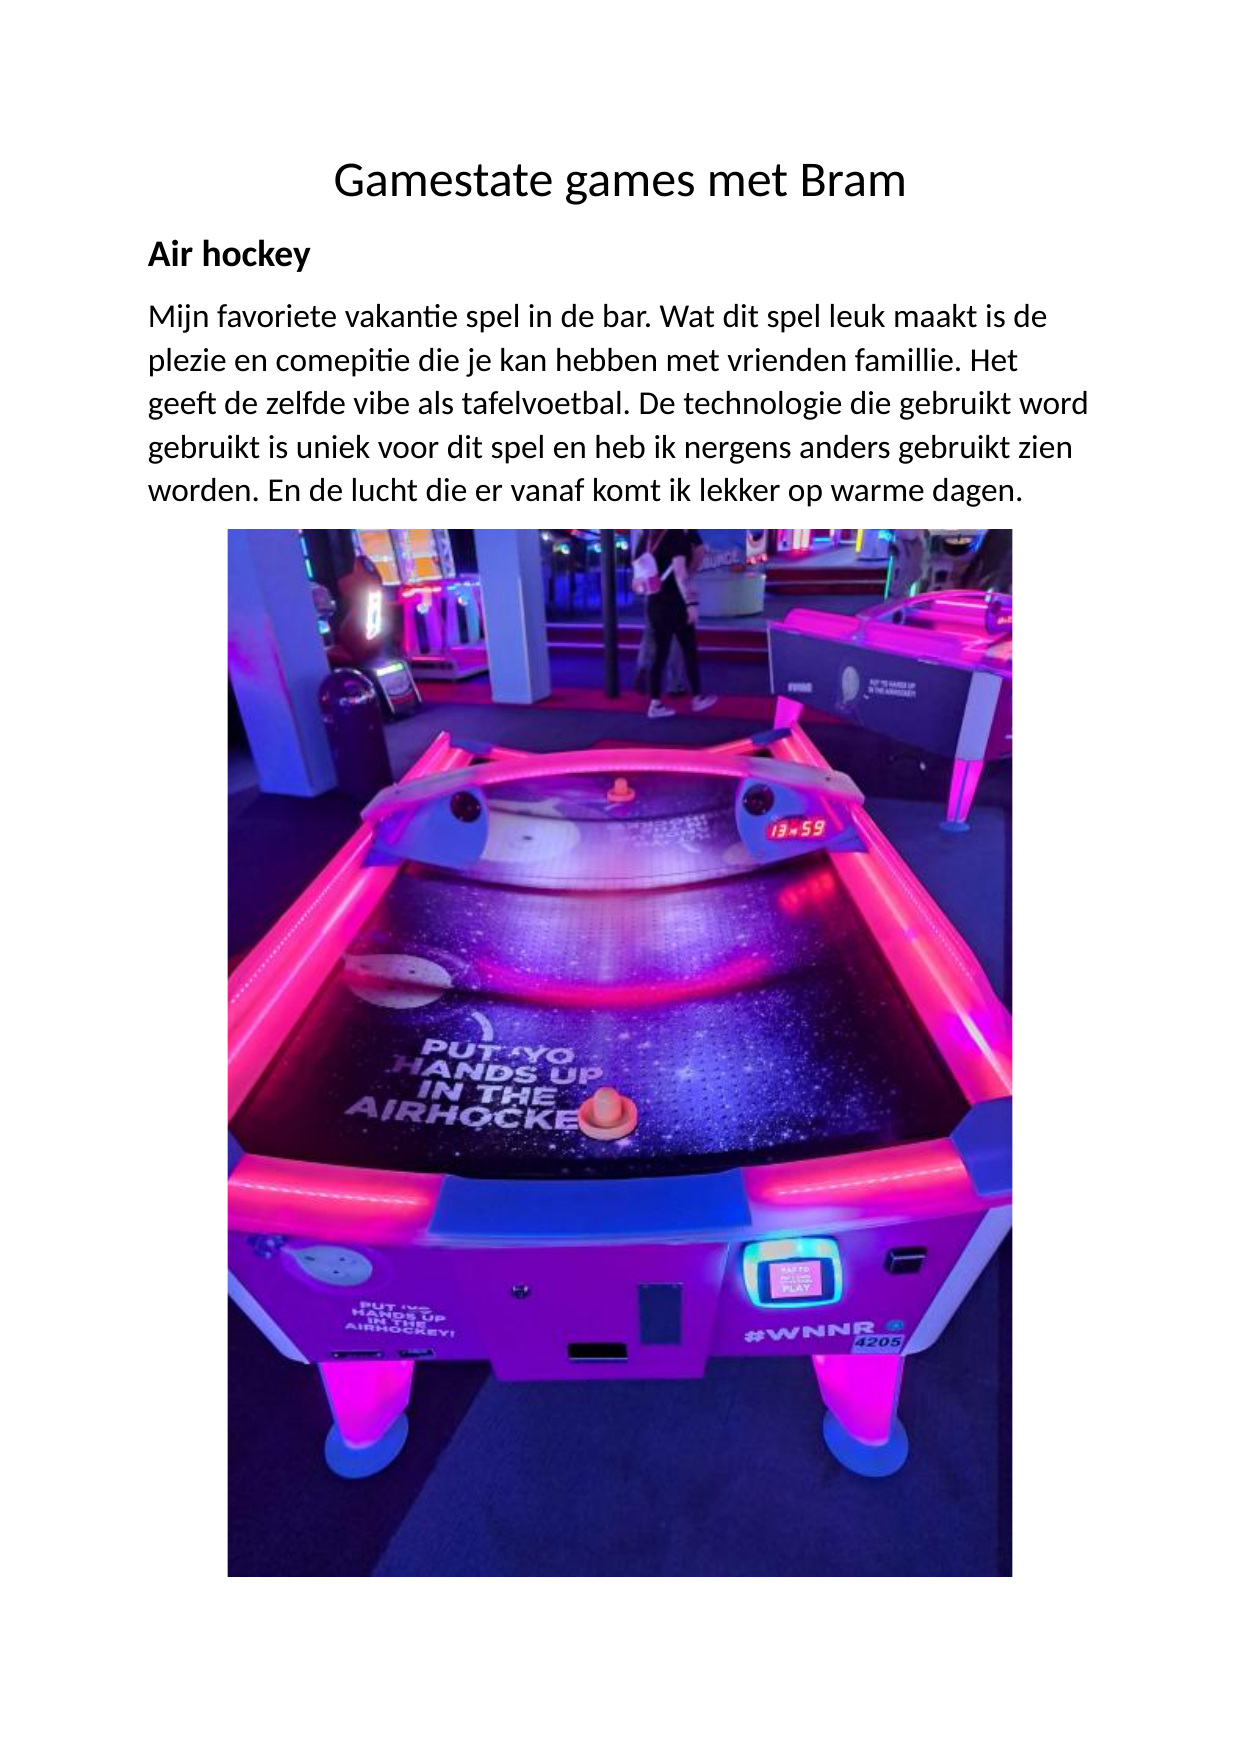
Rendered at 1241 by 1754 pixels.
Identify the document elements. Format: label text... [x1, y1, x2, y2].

text Gamestate games met Bram [148, 148, 1093, 209]
text Air hockey [148, 229, 1093, 275]
text Mijn favoriete vakantie spel in de bar. Wat dit spel leuk maakt is de plezie en comepitie die je kan hebben met vrienden famillie. Het geeft de zelfde vibe als tafelvoetbal. De technologie die gebruikt word gebruikt is uniek voor dit spel en heb ik nergens anders gebruikt zien worden. En de lucht die er vanaf komt ik lekker op warme dagen. [148, 295, 1093, 510]
